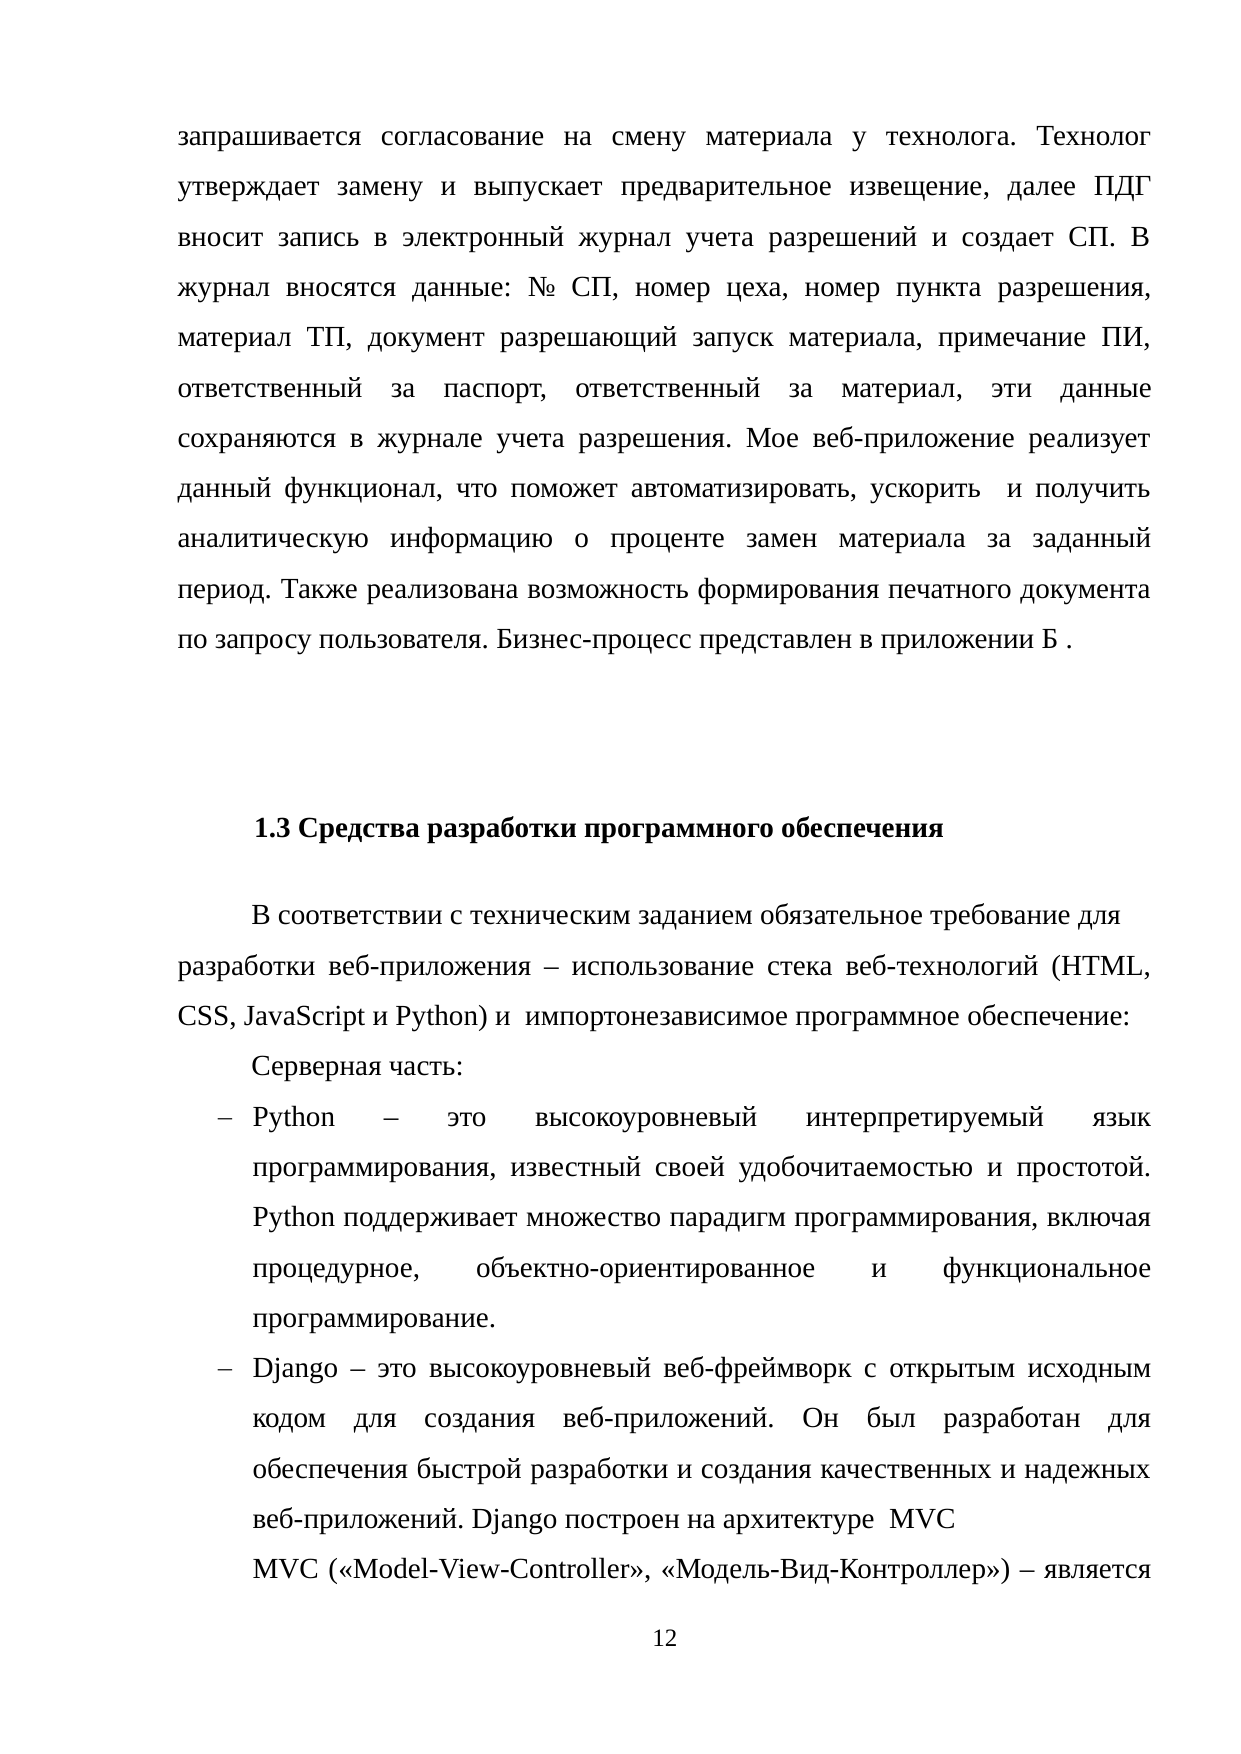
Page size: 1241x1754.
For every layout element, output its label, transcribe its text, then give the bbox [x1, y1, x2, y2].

subtitle 1.3 Средства разработки программного обеспечения [177, 810, 1152, 843]
text запрашивается согласование на смену материала у технолога. Технолог утверждает замену и выпускает предварительное извещение, далее ПДГ вносит запись в электронный журнал учета разрешений и создает СП. В журнал вносятся данные: № СП, номер цеха, номер пункта разрешения, материал ТП, документ разрешающий запуск материала, примечание ПИ, ответственный за паспорт, ответственный за материал, эти данные сохраняются в журнале учета разрешения. Мое веб-приложение реализует данный функционал, что поможет автоматизировать, ускорить и получить аналитическую информацию о проценте замен материала за заданный период. Также реализована возможность формирования печатного документа по запросу пользователя. Бизнес-процесс представлен в приложении Б . [177, 118, 1152, 655]
list Python – это высокоуровневый интерпретируемый язык программирования, известный своей удобочитаемостью и простотой. Python поддерживает множество парадигм программирования, включая процедурное, объектно-ориентированное и функциональное программирование. [215, 1099, 1152, 1333]
list MVC («Model-View-Controller», «Модель-Вид-Контроллер») – является [252, 1552, 1152, 1585]
text разработки веб-приложения – использование стека веб-технологий (HTML, CSS, JavaScript и Python) и импортонезависимое программное обеспечение: [177, 948, 1152, 1032]
text В соответствии с техническим заданием обязательное требование для [177, 897, 1152, 931]
text Серверная часть: [177, 1048, 1152, 1082]
list Django – это высокоуровневый веб-фреймворк с открытым исходным кодом для создания веб-приложений. Он был разработан для обеспечения быстрой разработки и создания качественных и надежных веб-приложений. Django построен на архитектуре MVC [215, 1350, 1152, 1535]
